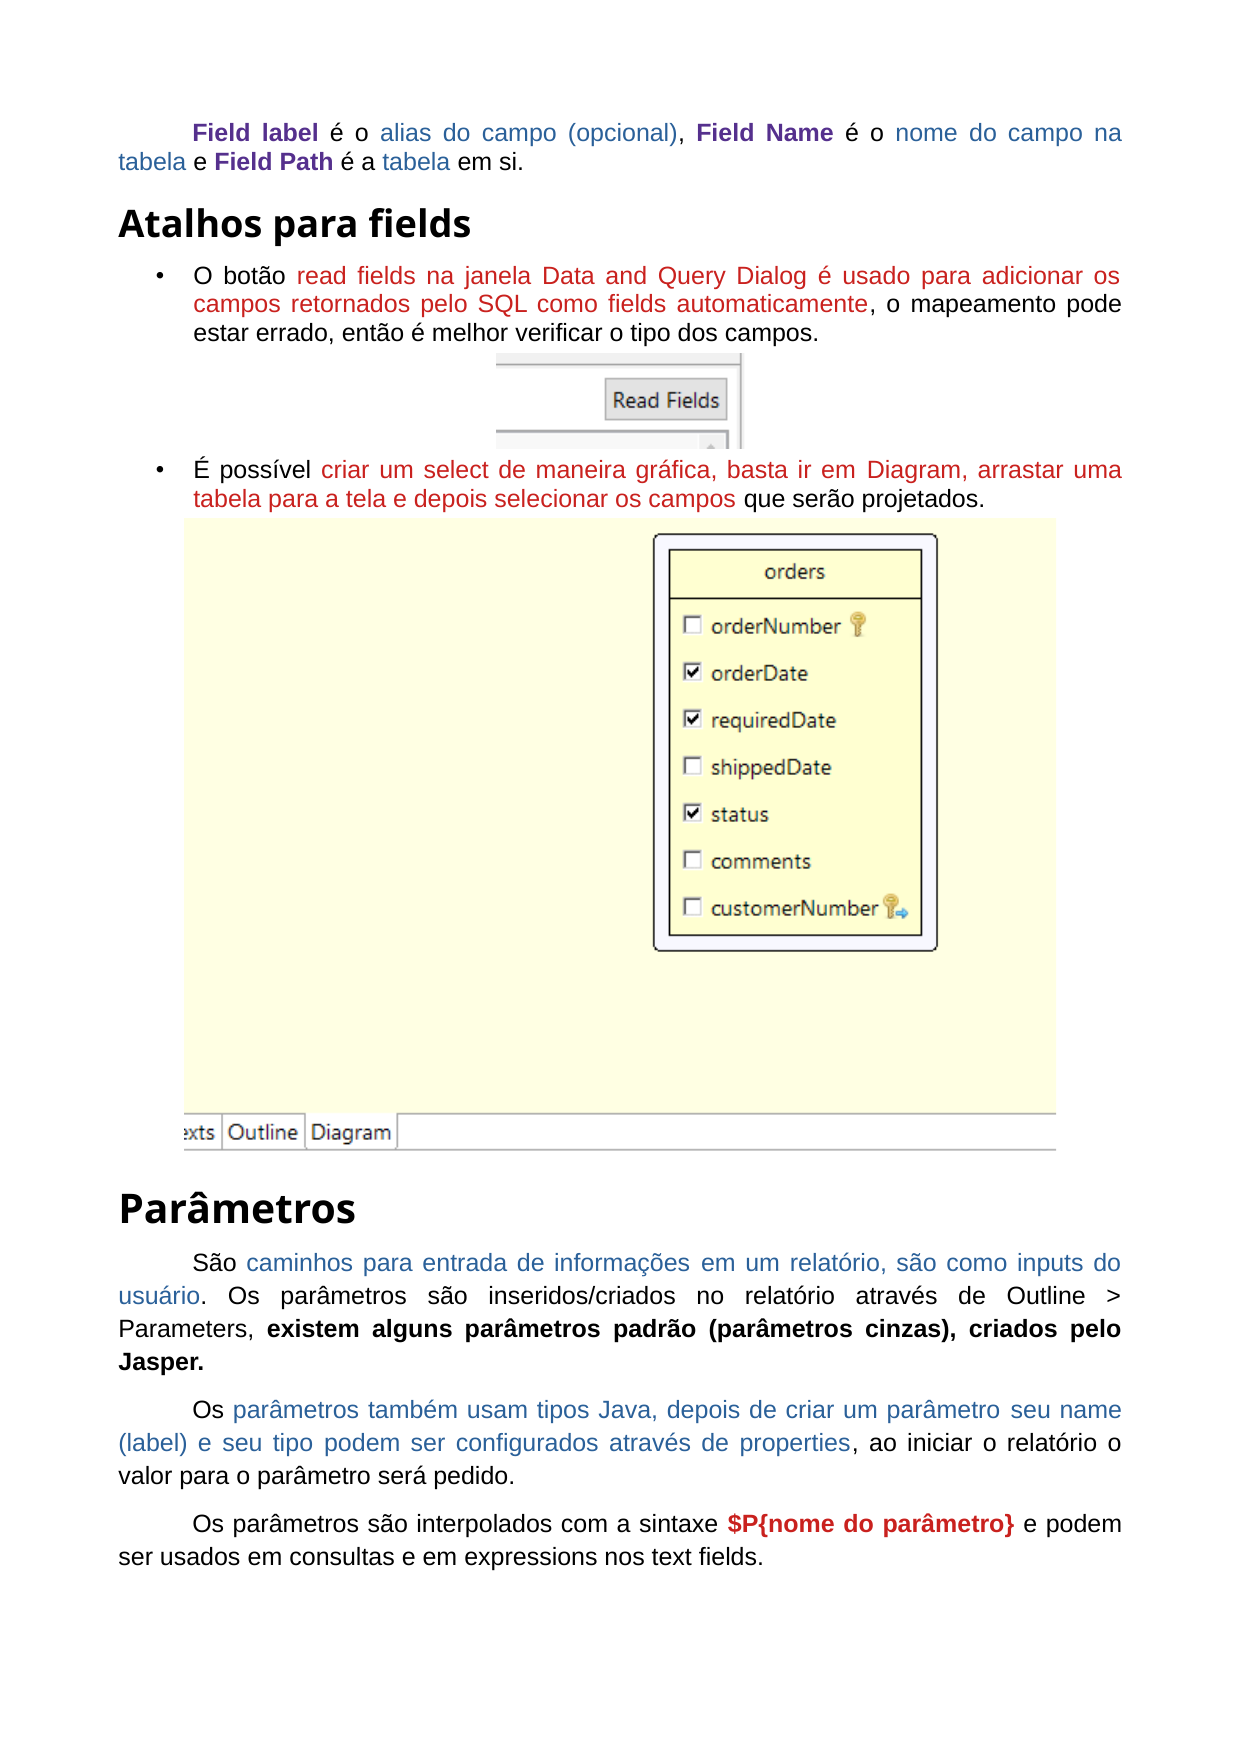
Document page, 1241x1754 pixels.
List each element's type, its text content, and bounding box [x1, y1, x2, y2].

text Os parâmetros são interpolados com a sintaxe $P{nome do parâmetro} e podem ser usados em consultas e em expressions nos text fields. [118, 1509, 1122, 1570]
text Os parâmetros também usam tipos Java, depois de criar um parâmetro seu name (label) e seu tipo podem ser configurados através de properties, ao iniciar o relatório o valor para o parâmetro será pedido. [118, 1395, 1122, 1490]
picture [496, 353, 745, 449]
subtitle Atalhos para fields [118, 196, 1122, 248]
list O botão read fields na janela Data and Query Dialog é usado para adicionar os campos retornados pelo SQL como fields automaticamente, o mapeamento pode estar errado, então é melhor verificar o tipo dos campos. [156, 261, 1122, 347]
text Field label é o alias do campo (opcional), Field Name é o nome do campo na tabela e Field Path é a tabela em si. [118, 118, 1122, 176]
list É possível criar um select de maneira gráfica, basta ir em Diagram, arrastar uma tabela para a tela e depois selecionar os campos que serão projetados. [156, 455, 1122, 512]
text São caminhos para entrada de informações em um relatório, são como inputs do usuário. Os parâmetros são inseridos/criados no relatório através de Outline > Parameters, existem alguns parâmetros padrão (parâmetros cinzas), criados pelo Jasper. [118, 1248, 1122, 1376]
picture [184, 518, 1057, 1154]
subtitle Parâmetros [118, 1180, 1122, 1236]
